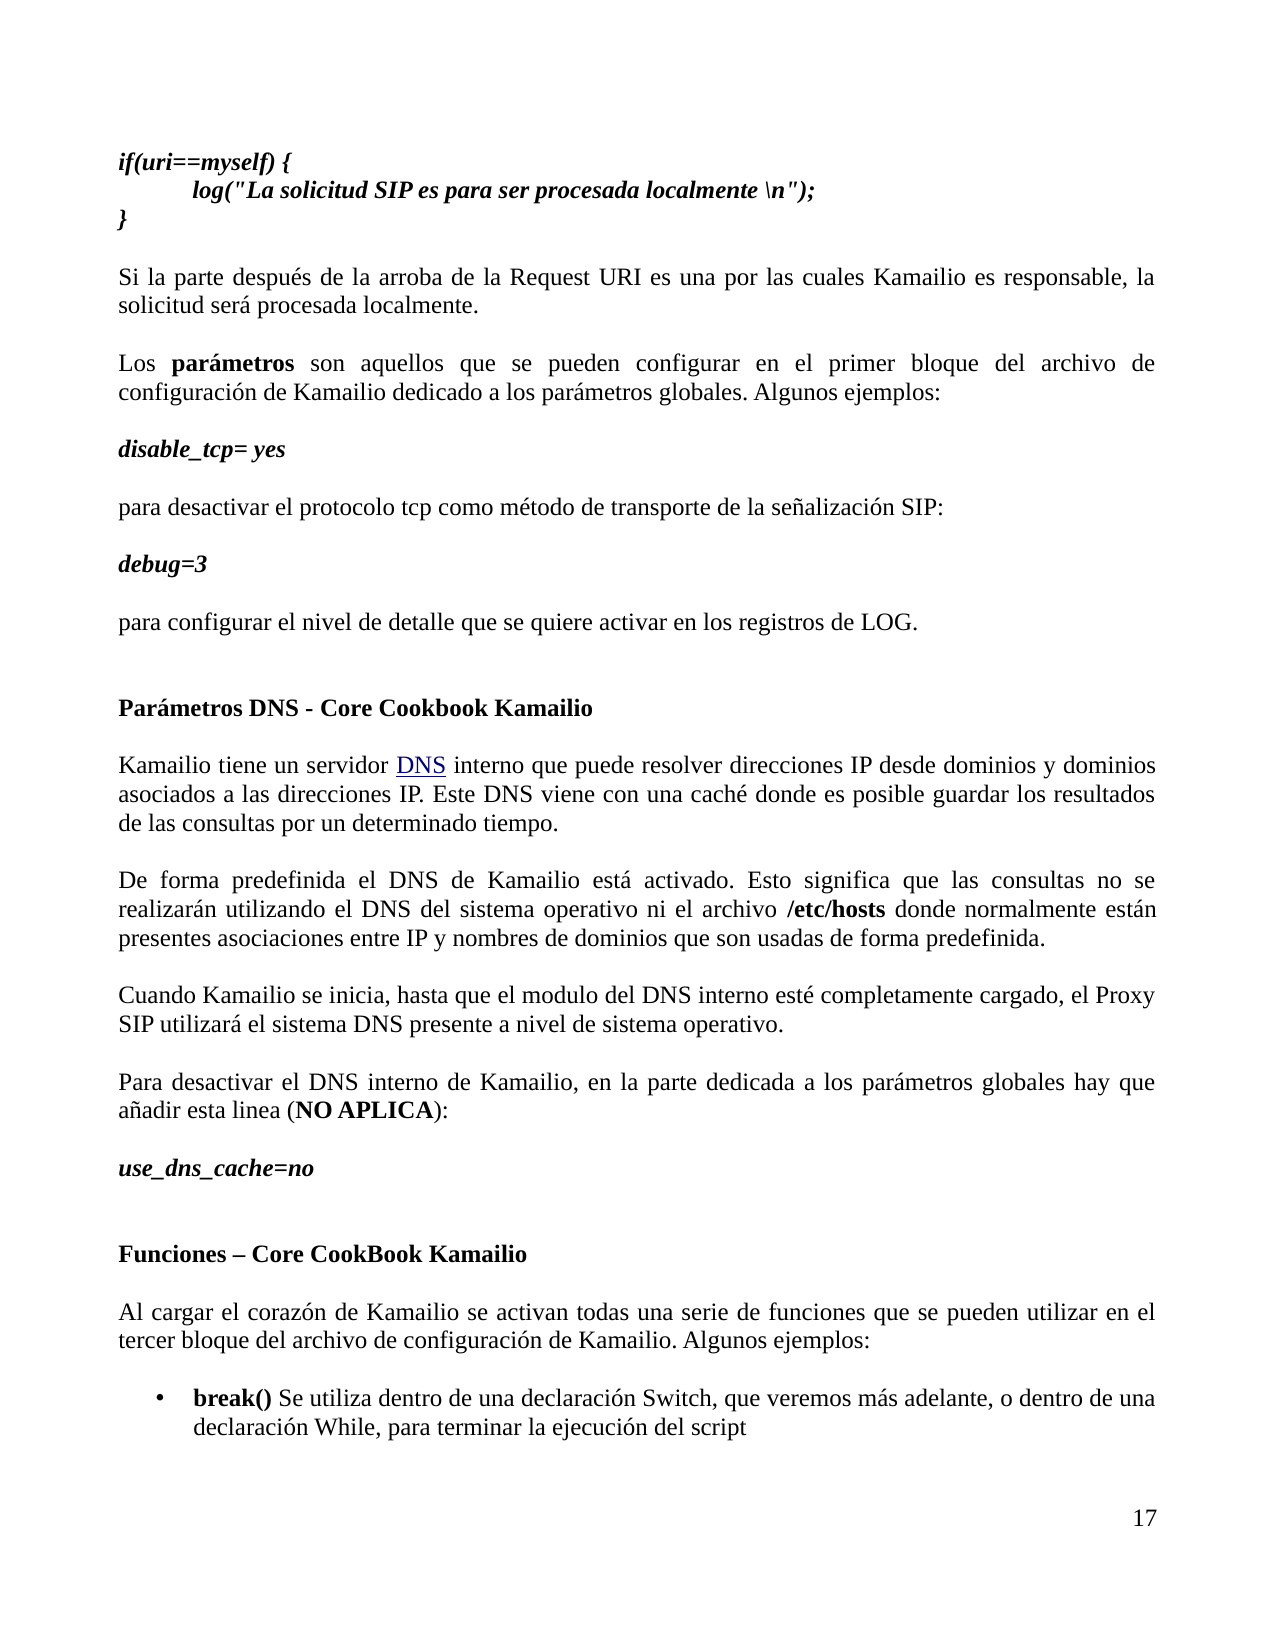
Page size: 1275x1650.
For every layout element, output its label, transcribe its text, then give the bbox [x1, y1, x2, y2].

text Al cargar el corazón de Kamailio se activan todas una serie de funciones que se pueden utilizar en el tercer bloque del archivo de configuración de Kamailio. Algunos ejemplos: [118, 1297, 1157, 1354]
text Si la parte después de la arroba de la Request URI es una por las cuales Kamailio es responsable, la solicitud será procesada localmente. [118, 262, 1157, 319]
text para configurar el nivel de detalle que se quiere activar en los registros de LOG. [118, 607, 1157, 636]
text Para desactivar el DNS interno de Kamailio, en la parte dedicada a los parámetros globales hay que añadir esta linea (NO APLICA): [118, 1067, 1157, 1124]
text log("La solicitud SIP es para ser procesada localmente \n"); [118, 176, 1157, 204]
text Kamailio tiene un servidor DNS interno que puede resolver direcciones IP desde dominios y dominios asociados a las direcciones IP. Este DNS viene con una caché donde es posible guardar los resultados de las consultas por un determinado tiempo. [118, 751, 1157, 837]
text Parámetros DNS - Core Cookbook Kamailio [118, 693, 1157, 722]
text use_dns_cache=no [118, 1153, 1157, 1182]
text para desactivar el protocolo tcp como método de transporte de la señalización SIP: [118, 492, 1157, 521]
text if(uri==myself) { [118, 147, 1157, 176]
text debug=3 [118, 549, 1157, 578]
text Funciones – Core CookBook Kamailio [118, 1239, 1157, 1268]
text } [118, 204, 1157, 233]
list break() Se utiliza dentro de una declaración Switch, que veremos más adelante, o dentro de una declaración While, para terminar la ejecución del script [156, 1383, 1157, 1441]
text disable_tcp= yes [118, 434, 1157, 463]
text Cuando Kamailio se inicia, hasta que el modulo del DNS interno esté completamente cargado, el Proxy SIP utilizará el sistema DNS presente a nivel de sistema operativo. [118, 981, 1157, 1038]
text Los parámetros son aquellos que se pueden configurar en el primer bloque del archivo de configuración de Kamailio dedicado a los parámetros globales. Algunos ejemplos: [118, 348, 1157, 406]
text De forma predefinida el DNS de Kamailio está activado. Esto significa que las consultas no se realizarán utilizando el DNS del sistema operativo ni el archivo /etc/hosts donde normalmente están presentes asociaciones entre IP y nombres de dominios que son usadas de forma predefinida. [118, 866, 1157, 952]
